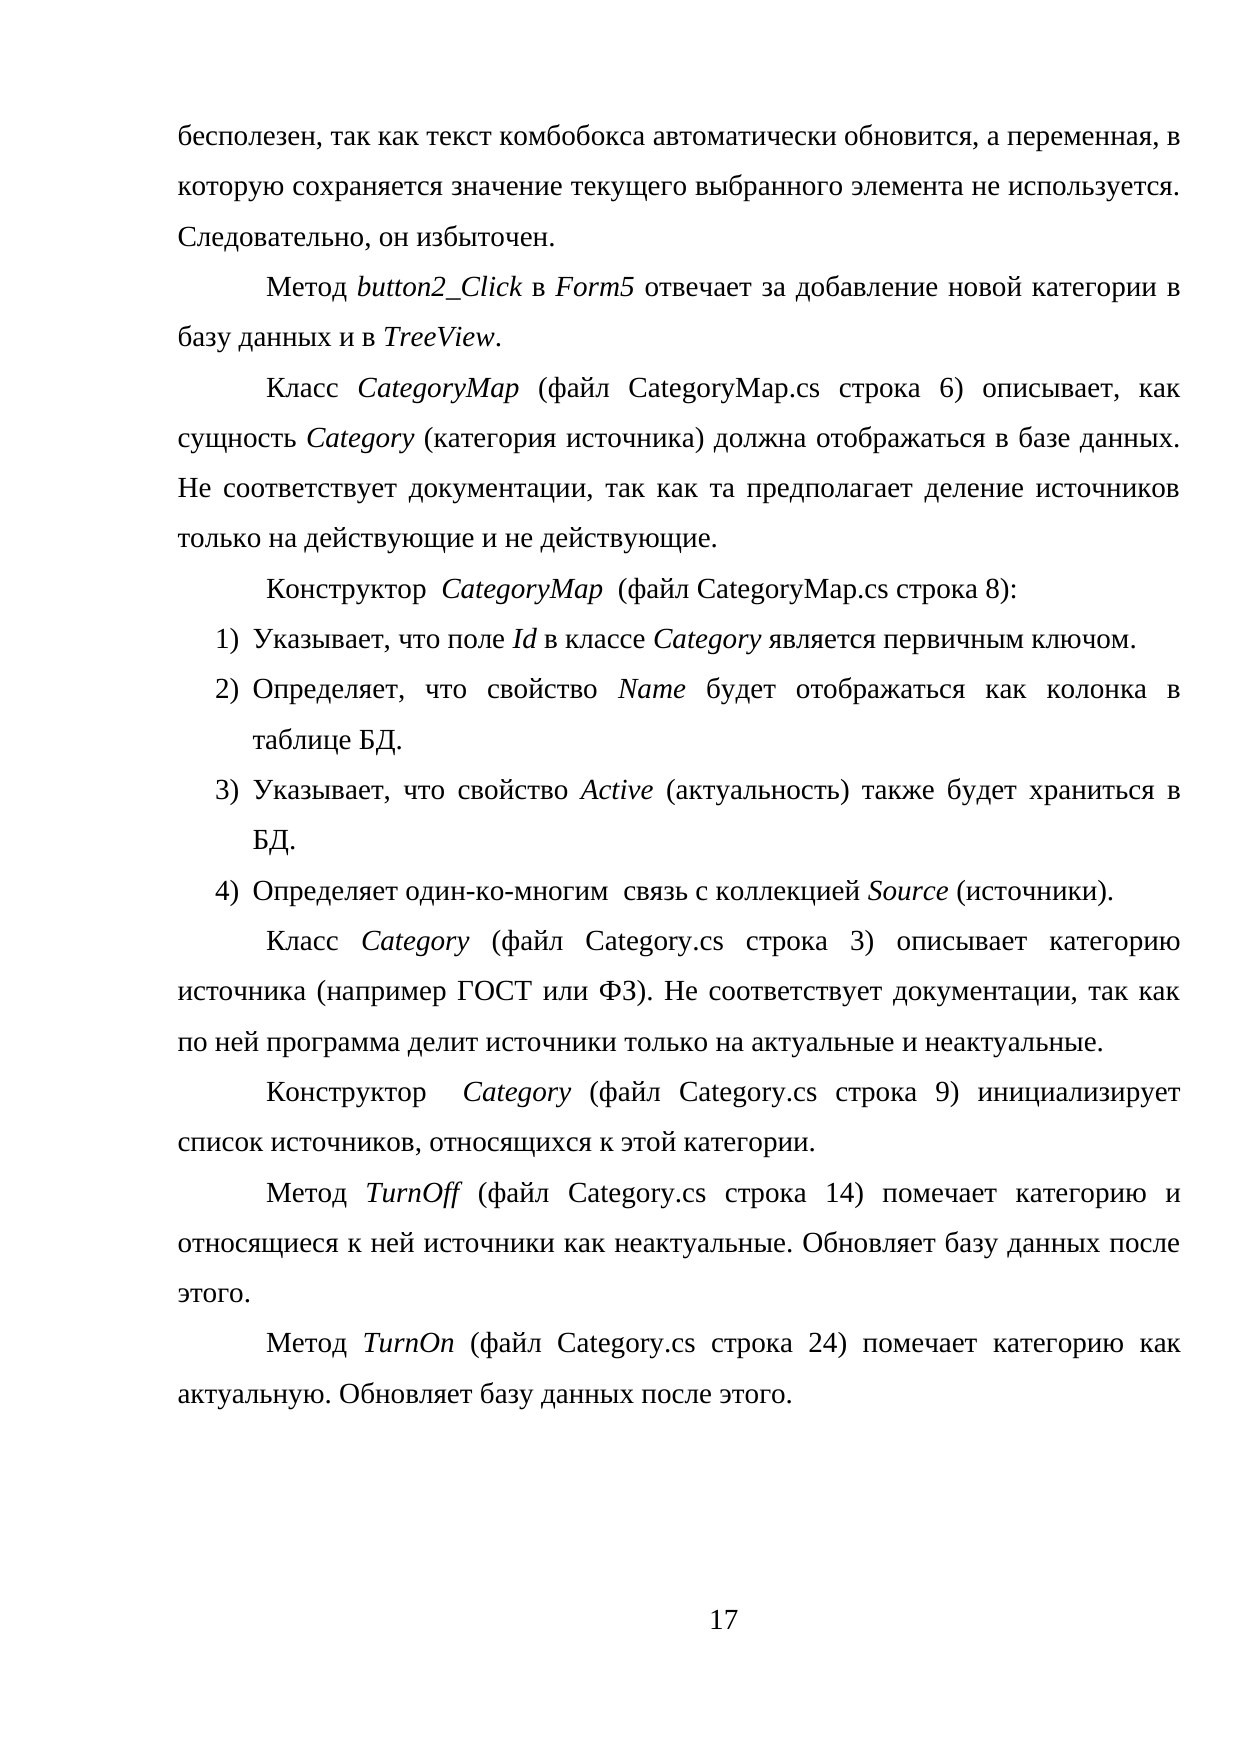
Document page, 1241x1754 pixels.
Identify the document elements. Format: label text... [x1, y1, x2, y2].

list Определяет один-ко-многим связь с коллекцией Source (источники). [215, 873, 1181, 906]
list Определяет, что свойство Name будет отображаться как колонка в таблице БД. [215, 672, 1181, 755]
list Указывает, что свойство Active (актуальность) также будет храниться в БД. [215, 772, 1181, 856]
text Конструктор Category (файл Category.cs строка 9) инициализирует список источников, относящихся к этой категории. [177, 1074, 1181, 1158]
text Конструктор CategoryMap (файл CategoryMap.cs строка 8): [177, 571, 1181, 604]
text Метод button2_Click в Form5 отвечает за добавление новой категории в базу данных и в TreeView. [177, 269, 1181, 353]
list Указывает, что поле Id в классе Category является первичным ключом. [215, 621, 1181, 655]
text Класс Category (файл Category.cs строка 3) описывает категорию источника (например ГОСТ или ФЗ). Не соответствует документации, так как по ней программа делит источники только на актуальные и неактуальные. [177, 923, 1181, 1057]
text бесполезен, так как текст комбобокса автоматически обновится, а переменная, в которую сохраняется значение текущего выбранного элемента не используется. Следовательно, он избыточен. [177, 118, 1181, 252]
text Метод TurnOff (файл Category.cs строка 14) помечает категорию и относящиеся к ней источники как неактуальные. Обновляет базу данных после этого. [177, 1175, 1181, 1309]
text Класс CategoryMap (файл CategoryMap.cs строка 6) описывает, как сущность Category (категория источника) должна отображаться в базе данных. Не соответствует документации, так как та предполагает деление источников только на действующие и не действующие. [177, 370, 1181, 554]
text Метод TurnOn (файл Category.cs строка 24) помечает категорию как актуальную. Обновляет базу данных после этого. [177, 1326, 1181, 1409]
